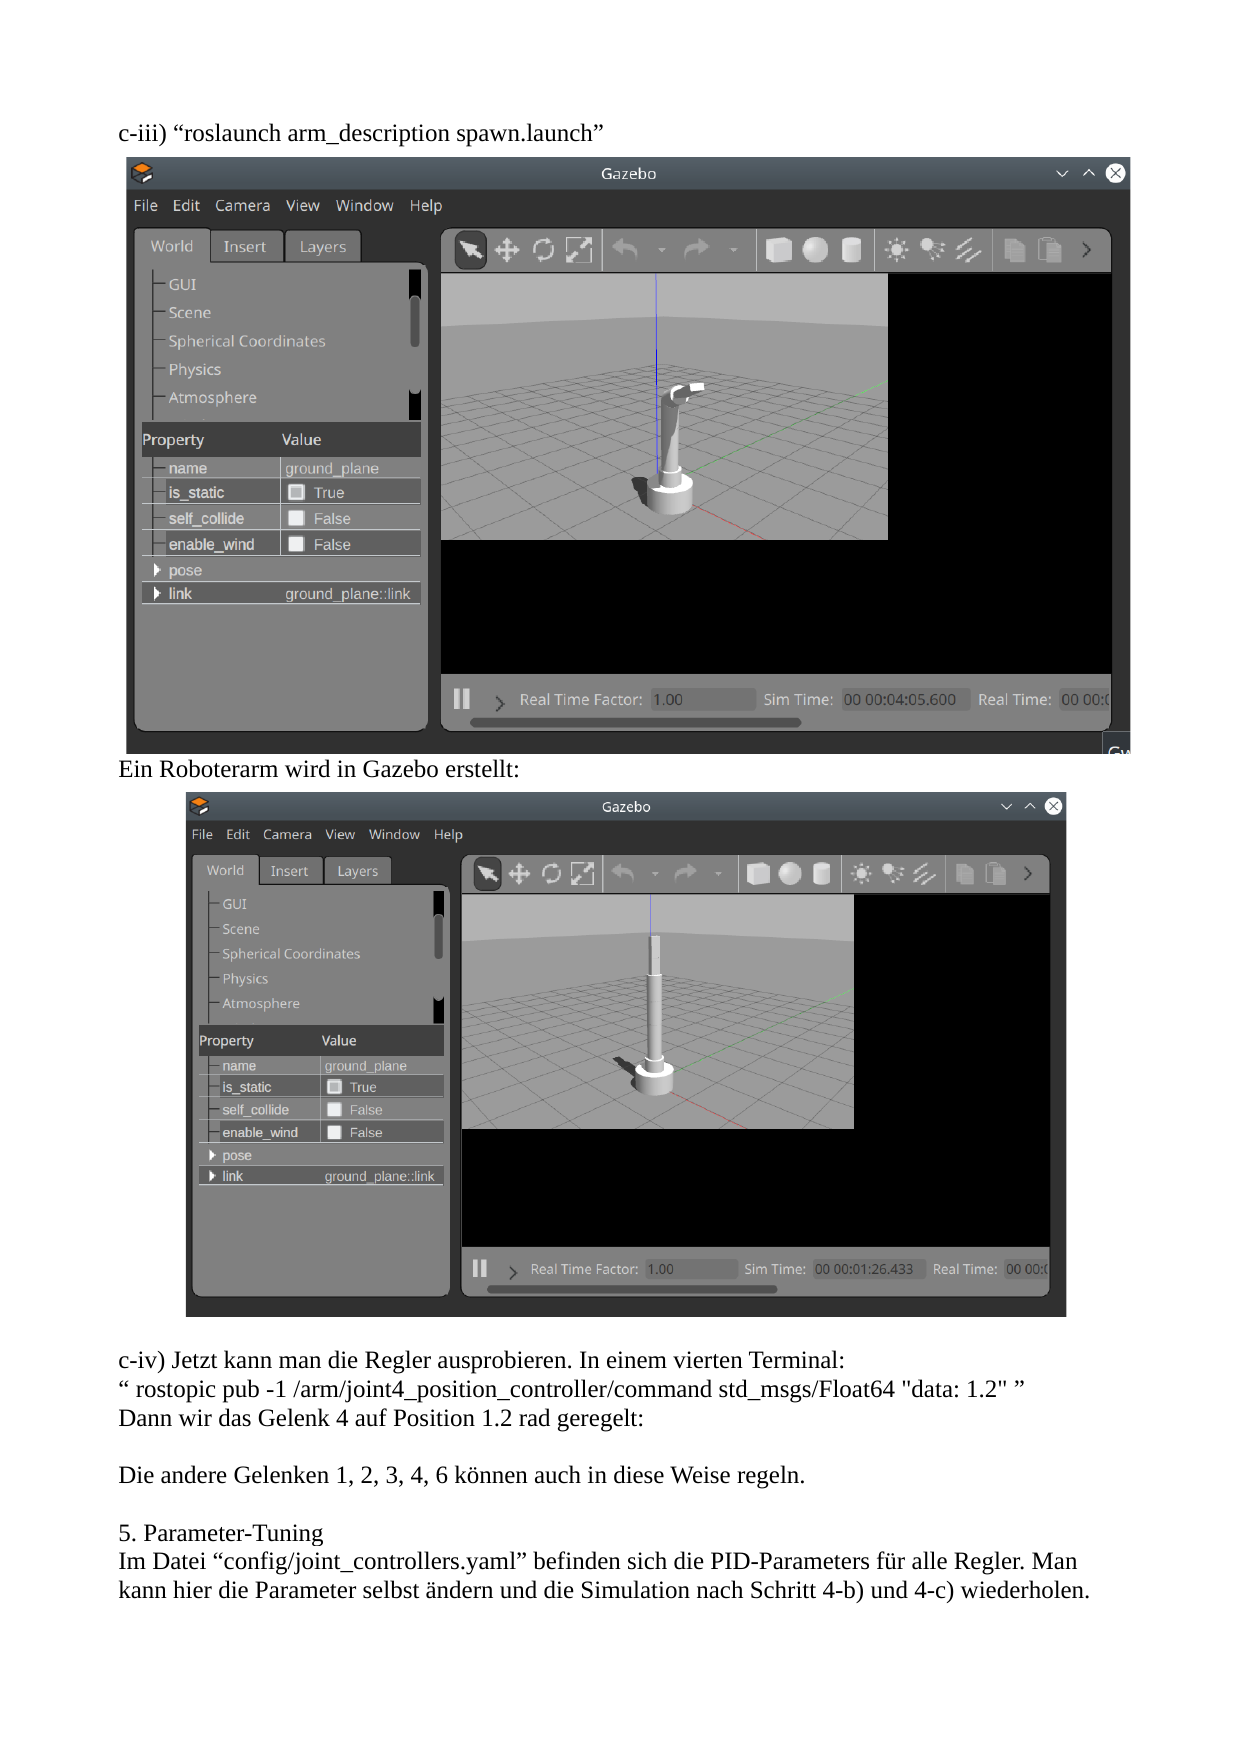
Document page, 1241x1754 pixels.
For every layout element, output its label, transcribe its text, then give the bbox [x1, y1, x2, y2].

text 5. Parameter-Tuning [118, 1518, 1122, 1546]
text Im Datei “config/joint_controllers.yaml” befinden sich die PID-Parameters für alle Regler. Man kann hier die Parameter selbst ändern und die Simulation nach Schritt 4-b) und 4-c) wiederholen. [118, 1546, 1122, 1604]
text Ein Roboterarm wird in Gazebo erstellt: [118, 147, 1122, 783]
text c-iv) Jetzt kann man die Regler ausprobieren. In einem vierten Terminal: [118, 1345, 1122, 1374]
picture [185, 792, 1067, 1317]
picture [126, 157, 1131, 754]
text “ rostopic pub -1 /arm/joint4_position_controller/command std_msgs/Float64 "data: 1.2" ” [118, 1374, 1122, 1403]
text Dann wir das Gelenk 4 auf Position 1.2 rad geregelt: [118, 1403, 1122, 1431]
text Die andere Gelenken 1, 2, 3, 4, 6 können auch in diese Weise regeln. [118, 1460, 1122, 1489]
text c-iii) “roslaunch arm_description spawn.launch” [118, 118, 1122, 147]
